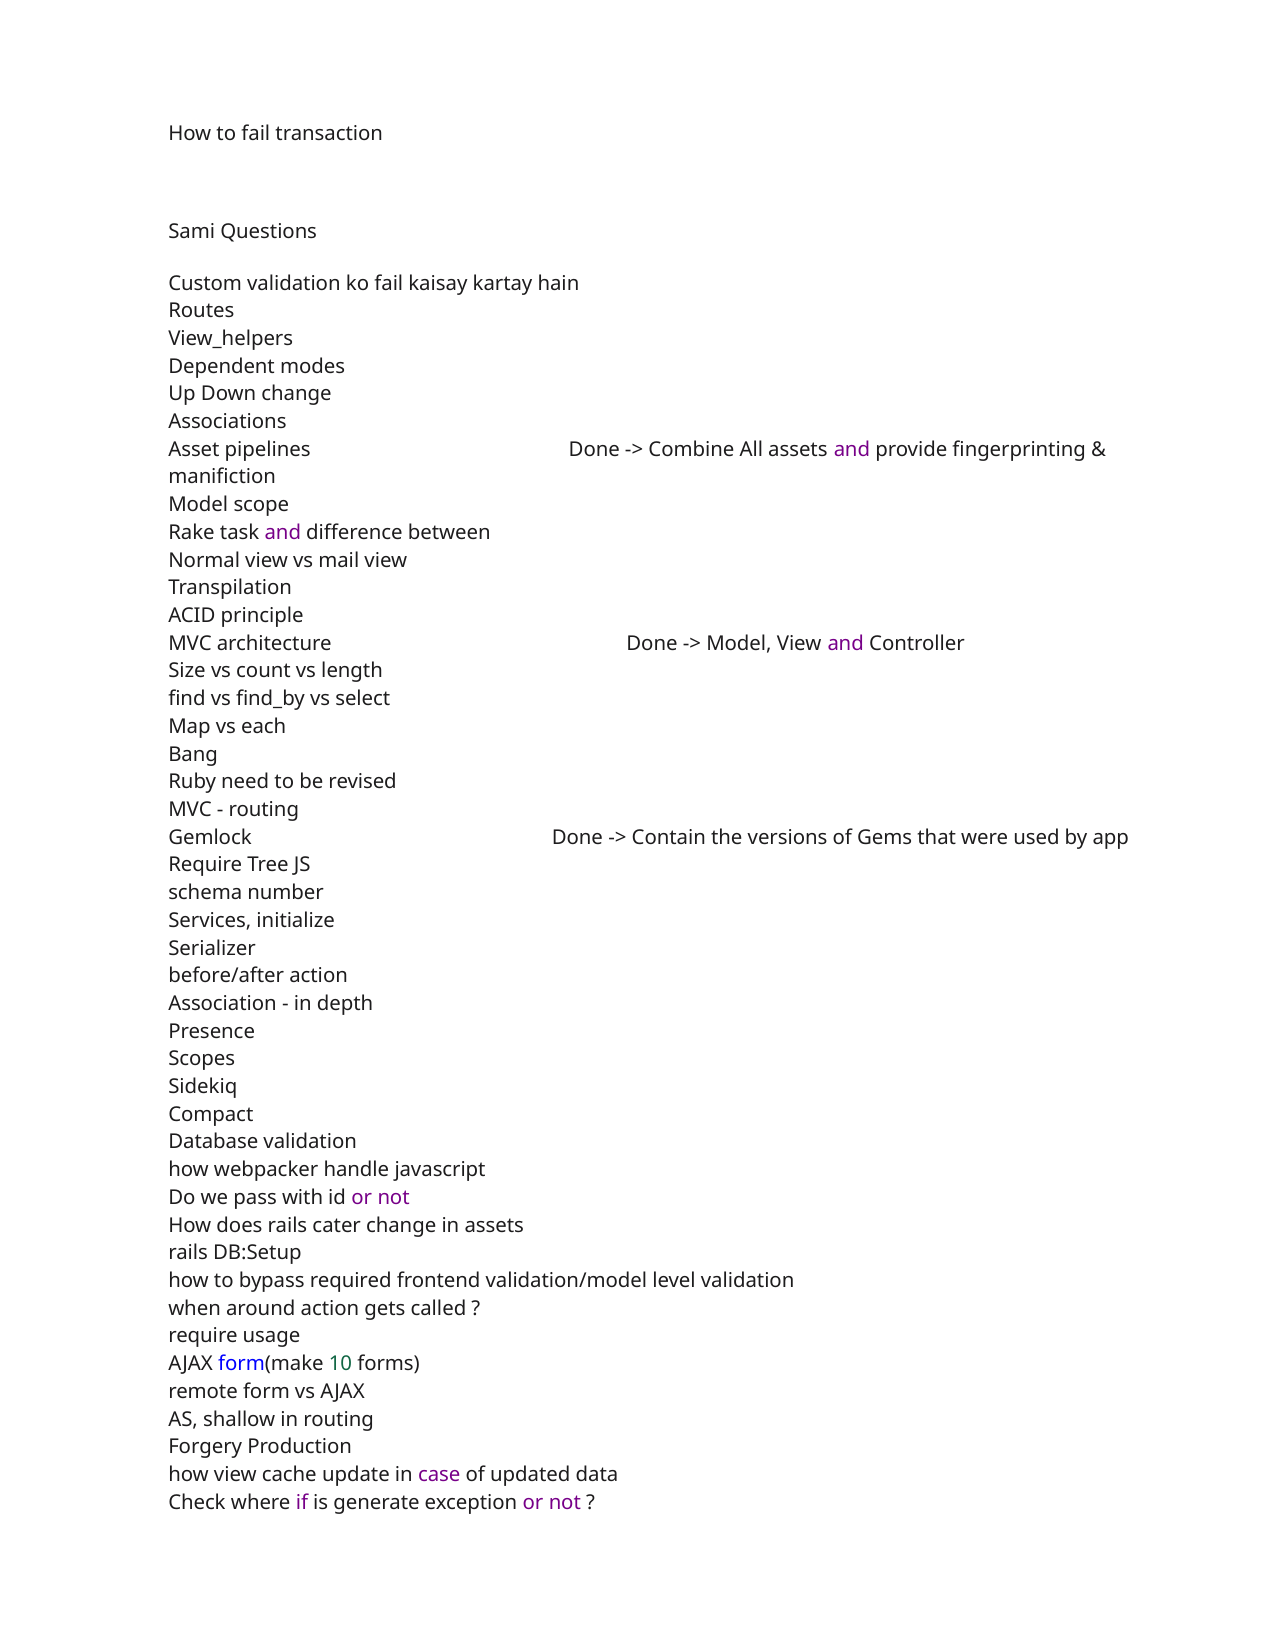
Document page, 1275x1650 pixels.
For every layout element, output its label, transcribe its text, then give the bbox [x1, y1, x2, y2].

text How to fail transaction [168, 118, 1157, 146]
text Routes [168, 296, 1157, 323]
text Sami Questions [168, 217, 1157, 244]
text Presence [168, 1016, 1157, 1044]
text ​ [168, 169, 1157, 193]
text when around action gets called ? [168, 1293, 1157, 1321]
text Sidekiq [168, 1072, 1157, 1099]
text Do we pass with id or not [168, 1182, 1157, 1210]
text how view cache update in case of updated data [168, 1459, 1157, 1487]
text before/after action [168, 961, 1157, 988]
text Asset pipelines Done -> Combine All assets and provide fingerprinting & manifiction [168, 434, 1157, 490]
text how webpacker handle javascript [168, 1155, 1157, 1182]
text how to bypass required frontend validation/model level validation [168, 1266, 1157, 1293]
text schema number [168, 878, 1157, 905]
text Model scope [168, 490, 1157, 517]
text Associations [168, 407, 1157, 434]
text Transpilation [168, 573, 1157, 601]
text Services, initialize [168, 905, 1157, 933]
text Rake task and difference between [168, 517, 1157, 545]
text Map vs each [168, 711, 1157, 739]
text Normal view vs mail view [168, 545, 1157, 573]
text Up Down change [168, 379, 1157, 407]
text Check where if is generate exception or not ? [168, 1487, 1157, 1515]
text Serializer [168, 933, 1157, 961]
text AJAX form(make 10 forms) [168, 1349, 1157, 1376]
text Ruby need to be revised [168, 767, 1157, 794]
text Compact [168, 1099, 1157, 1127]
text Scopes [168, 1044, 1157, 1072]
text remote form vs AJAX [168, 1376, 1157, 1404]
text ​ [168, 193, 1157, 217]
text Size vs count vs length [168, 656, 1157, 684]
text ​ [168, 244, 1157, 268]
text How does rails cater change in assets [168, 1210, 1157, 1238]
text Require Tree JS [168, 850, 1157, 878]
text find vs find_by vs select [168, 684, 1157, 711]
text Database validation [168, 1127, 1157, 1155]
text MVC architecture Done -> Model, View and Controller [168, 628, 1157, 656]
text View_helpers [168, 323, 1157, 351]
text ​ [168, 146, 1157, 169]
text Bang [168, 739, 1157, 767]
text Dependent modes [168, 351, 1157, 379]
text MVC - routing [168, 794, 1157, 822]
text Custom validation ko fail kaisay kartay hain [168, 268, 1157, 296]
text Association - in depth [168, 988, 1157, 1016]
text AS, shallow in routing [168, 1404, 1157, 1432]
text ACID principle [168, 601, 1157, 628]
text Forgery Production [168, 1432, 1157, 1459]
text require usage [168, 1321, 1157, 1349]
text rails DB:Setup [168, 1238, 1157, 1266]
text Gemlock Done -> Contain the versions of Gems that were used by app [168, 822, 1157, 850]
